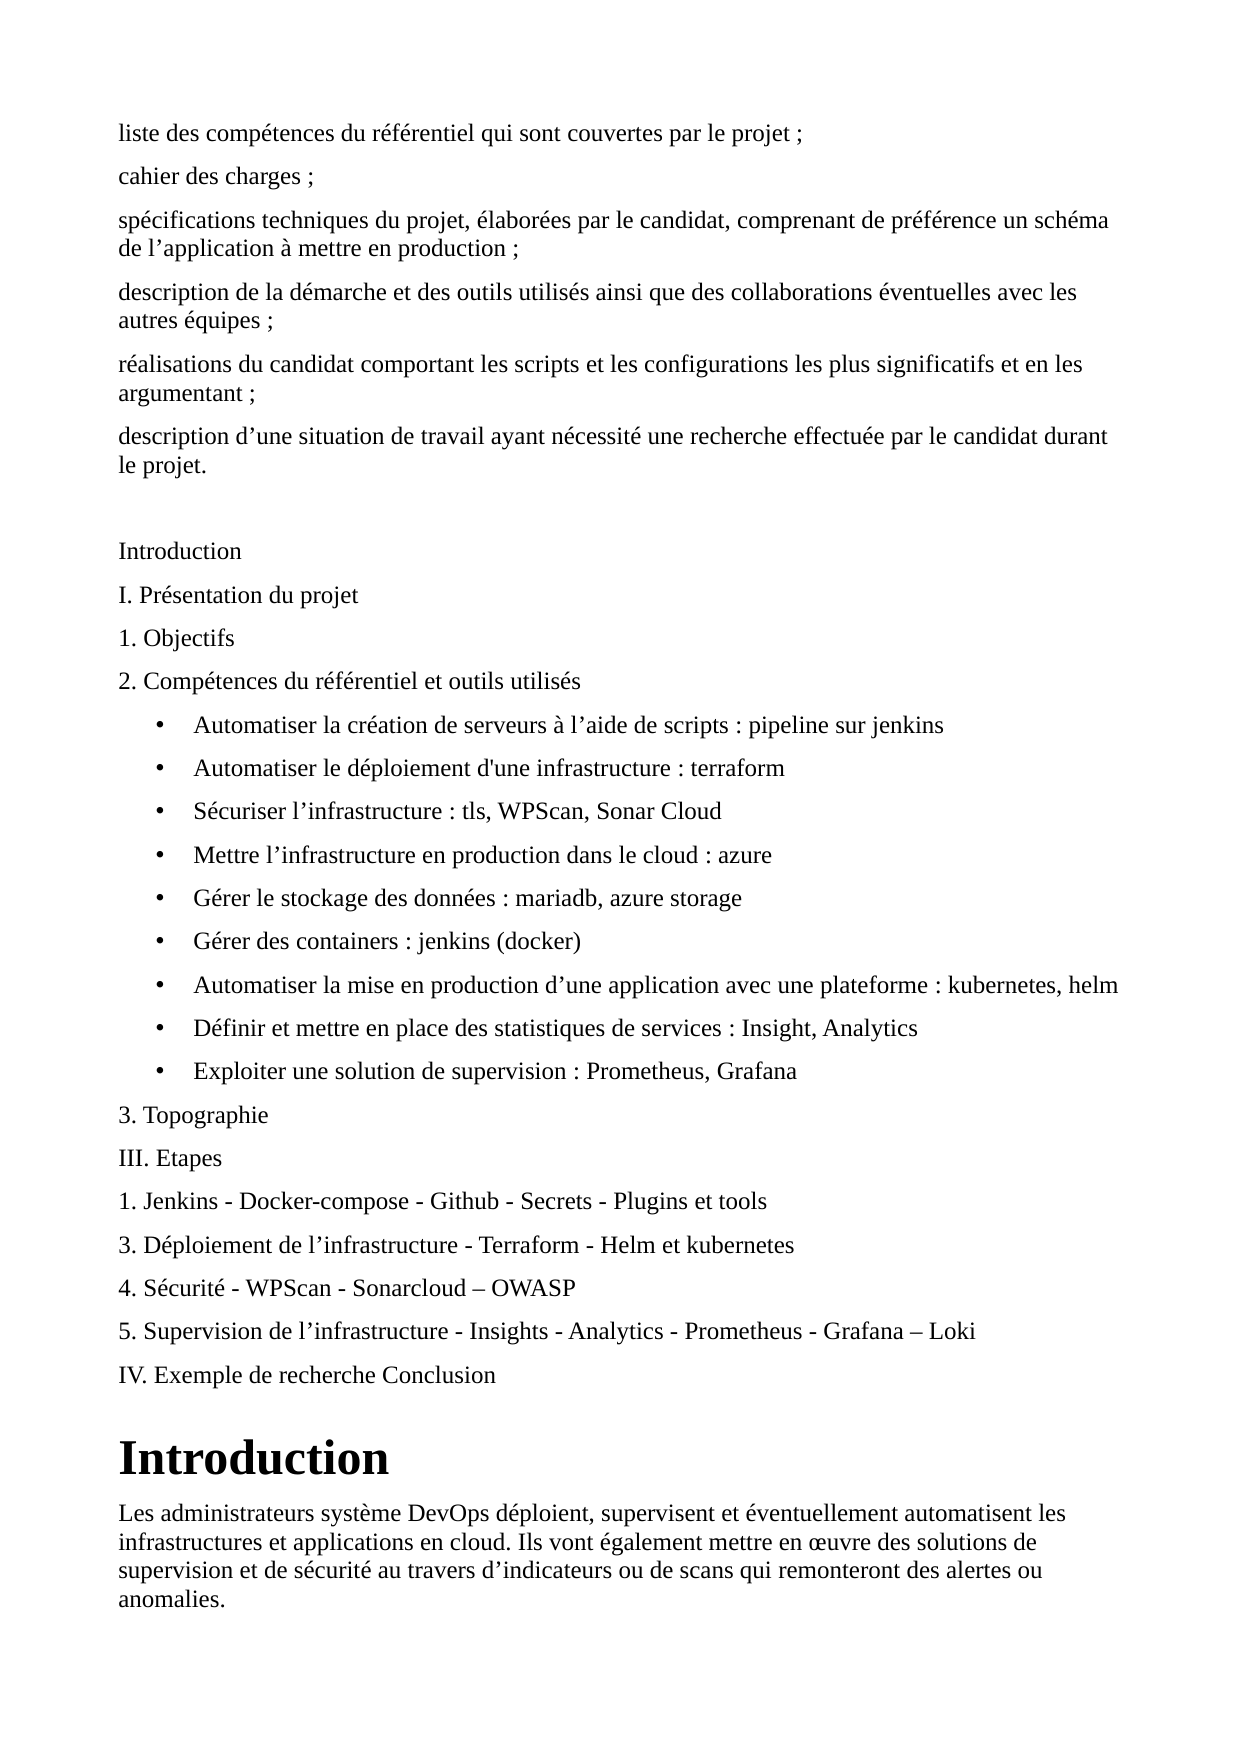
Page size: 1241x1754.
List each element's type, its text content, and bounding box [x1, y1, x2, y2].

text IV. Exemple de recherche Conclusion [118, 1360, 1122, 1388]
text spécifications techniques du projet, élaborées par le candidat, comprenant de préférence un schéma de l’application à mettre en production ; [118, 205, 1122, 262]
list Mettre l’infrastructure en production dans le cloud : azure [156, 840, 1122, 868]
text 2. Compétences du référentiel et outils utilisés [118, 666, 1122, 695]
text Introduction [118, 536, 1122, 565]
subtitle Introduction [118, 1428, 1122, 1486]
list Automatiser la création de serveurs à l’aide de scripts : pipeline sur jenkins [156, 710, 1122, 738]
list Automatiser le déploiement d'une infrastructure : terraform [156, 753, 1122, 782]
text 1. Jenkins - Docker-compose - Github - Secrets - Plugins et tools [118, 1186, 1122, 1215]
text cahier des charges ; [118, 161, 1122, 190]
text liste des compétences du référentiel qui sont couvertes par le projet ; [118, 118, 1122, 147]
list Définir et mettre en place des statistiques de services : Insight, Analytics [156, 1013, 1122, 1042]
text réalisations du candidat comportant les scripts et les configurations les plus significatifs et en les argumentant ; [118, 349, 1122, 406]
text 4. Sécurité - WPScan - Sonarcloud – OWASP [118, 1273, 1122, 1302]
text description de la démarche et des outils utilisés ainsi que des collaborations éventuelles avec les autres équipes ; [118, 277, 1122, 334]
text 3. Déploiement de l’infrastructure - Terraform - Helm et kubernetes [118, 1230, 1122, 1258]
list Automatiser la mise en production d’une application avec une plateforme : kubernetes, helm [156, 970, 1122, 998]
list Gérer le stockage des données : mariadb, azure storage [156, 883, 1122, 912]
text 1. Objectifs [118, 623, 1122, 652]
text description d’une situation de travail ayant nécessité une recherche effectuée par le candidat durant le projet. [118, 421, 1122, 478]
text Les administrateurs système DevOps déploient, supervisent et éventuellement automatisent les infrastructures et applications en cloud. Ils vont également mettre en œuvre des solutions de supervision et de sécurité au travers d’indicateurs ou de scans qui remonteront des alertes ou anomalies. [118, 1498, 1122, 1613]
text 5. Supervision de l’infrastructure - Insights - Analytics - Prometheus - Grafana – Loki [118, 1316, 1122, 1345]
list Sécuriser l’infrastructure : tls, WPScan, Sonar Cloud [156, 796, 1122, 825]
list Gérer des containers : jenkins (docker) [156, 926, 1122, 955]
text III. Etapes [118, 1143, 1122, 1172]
text I. Présentation du projet [118, 580, 1122, 608]
text 3. Topographie [118, 1100, 1122, 1128]
list Exploiter une solution de supervision : Prometheus, Grafana [156, 1056, 1122, 1085]
